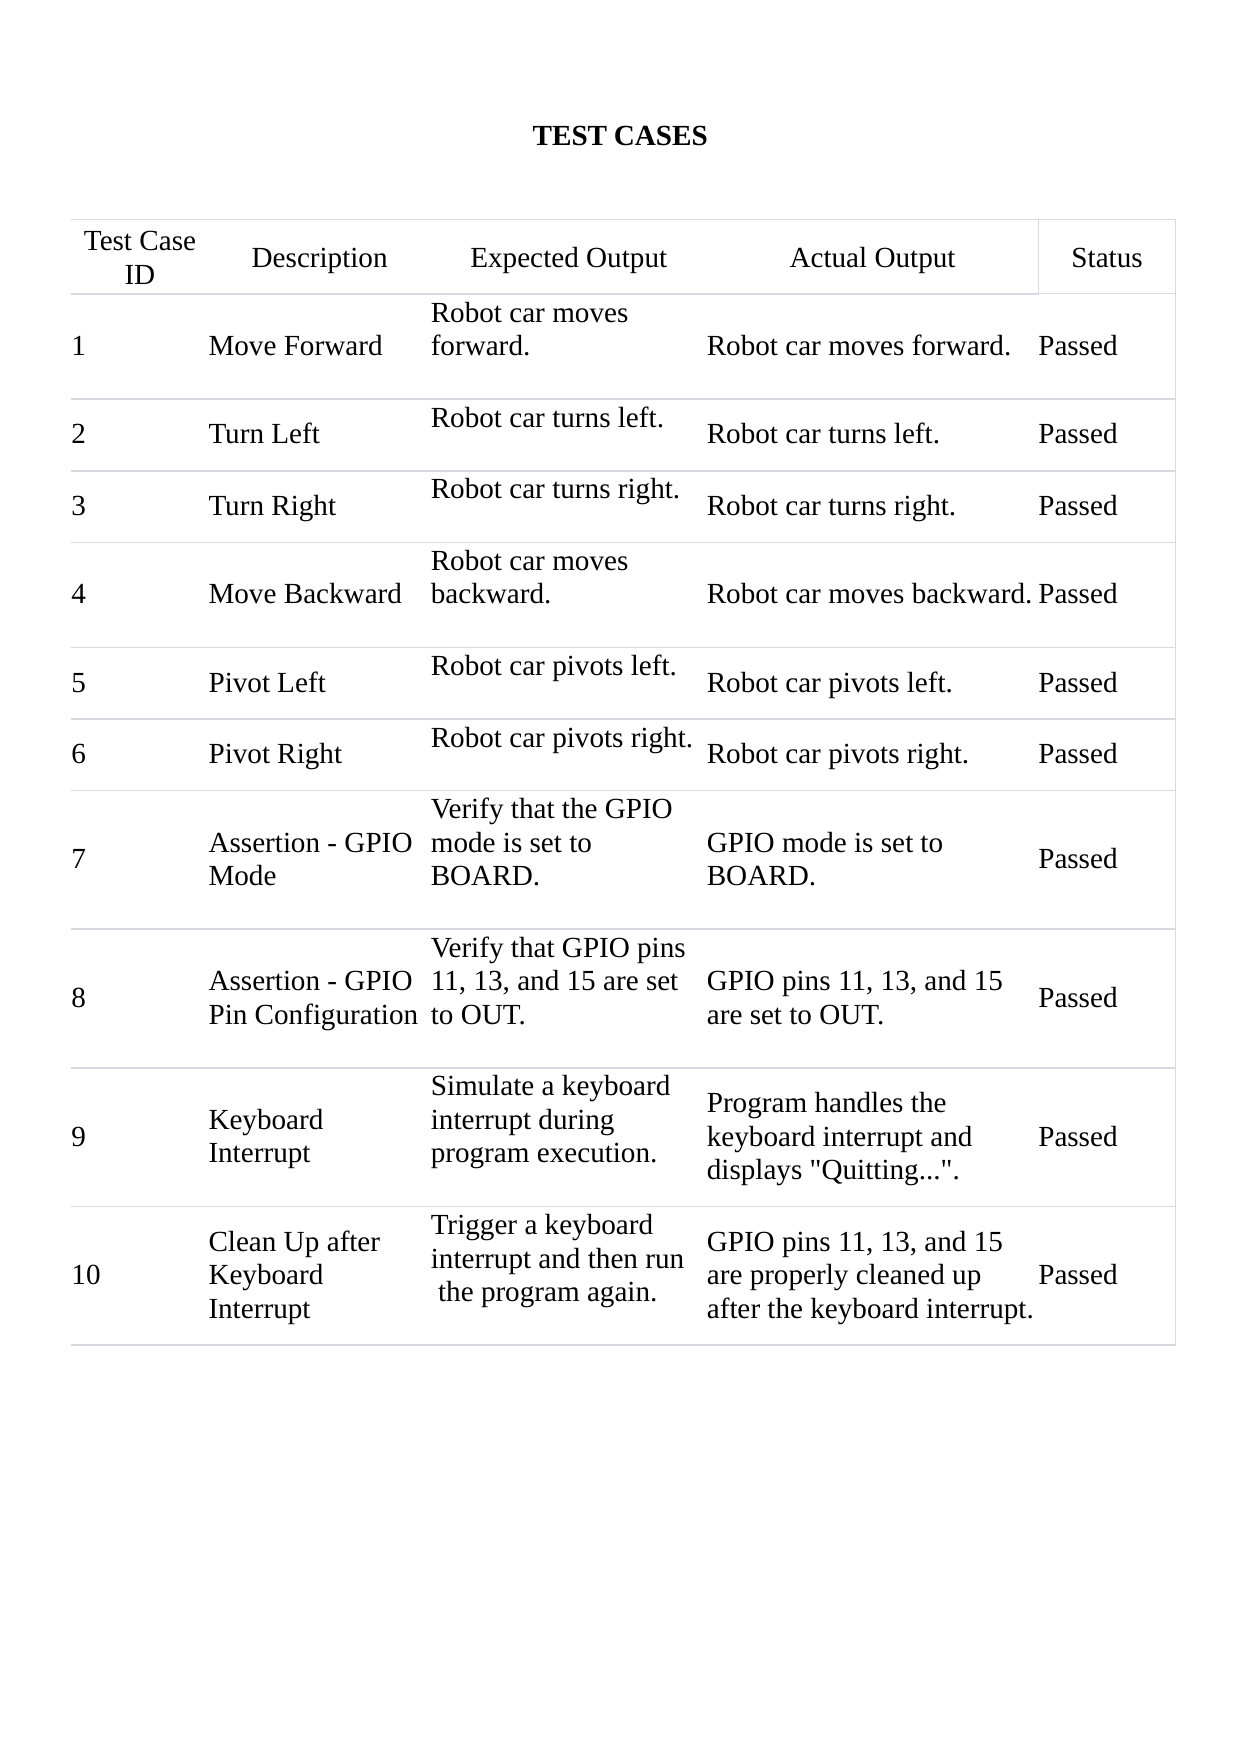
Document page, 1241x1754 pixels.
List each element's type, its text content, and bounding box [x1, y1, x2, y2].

table_cell 9 [71, 1069, 208, 1206]
table_cell Robot car moves backward. [707, 543, 1038, 647]
table_cell Turn Right [208, 472, 431, 541]
table_cell Robot car pivots right. [707, 720, 1038, 790]
table_cell GPIO pins 11, 13, and 15 are set to OUT. [707, 930, 1038, 1067]
table_cell Robot car pivots left. [707, 648, 1038, 718]
table_cell Assertion - GPIO Mode [208, 791, 431, 928]
table_header Test Case ID [71, 220, 208, 293]
table_cell Passed [1038, 720, 1175, 790]
table_cell Robot car turns left. [707, 400, 1038, 470]
table_cell Move Backward [208, 543, 431, 647]
table_cell Trigger a keyboard interrupt and then run the program again. [431, 1207, 707, 1344]
table_cell Passed [1038, 648, 1175, 718]
table_cell Keyboard Interrupt [208, 1069, 431, 1206]
table_header Expected Output [431, 220, 707, 293]
table_cell GPIO pins 11, 13, and 15 are properly cleaned up after the keyboard interrupt. [707, 1207, 1038, 1344]
table_cell Program handles the keyboard interrupt and displays "Quitting...". [707, 1069, 1038, 1206]
table_cell Verify that GPIO pins 11, 13, and 15 are set to OUT. [431, 930, 707, 1067]
table_cell Passed [1038, 930, 1175, 1067]
table_header Actual Output [707, 220, 1038, 293]
table_cell Robot car pivots left. [431, 648, 707, 718]
table_cell Pivot Left [208, 648, 431, 718]
table_cell Robot car turns left. [431, 400, 707, 470]
table_cell Passed [1038, 543, 1175, 647]
table_cell Passed [1038, 400, 1175, 470]
table_cell Verify that the GPIO mode is set to BOARD. [431, 791, 707, 928]
table_cell GPIO mode is set to BOARD. [707, 791, 1038, 928]
table_cell Robot car turns right. [431, 472, 707, 541]
table_cell Passed [1038, 1069, 1175, 1206]
table_cell Simulate a keyboard interrupt during program execution. [431, 1069, 707, 1206]
table_cell Passed [1038, 294, 1175, 398]
table_cell 8 [71, 930, 208, 1067]
table_cell 3 [71, 472, 208, 541]
table_cell Passed [1038, 791, 1175, 928]
table_cell 1 [71, 295, 208, 398]
table_cell Robot car turns right. [707, 472, 1038, 541]
table_cell Robot car moves forward. [431, 295, 707, 398]
table_cell Robot car pivots right. [431, 720, 707, 790]
table_header Status [1039, 220, 1175, 293]
table_cell Turn Left [208, 400, 431, 470]
table_cell 2 [71, 400, 208, 470]
table_cell Assertion - GPIO Pin Configuration [208, 930, 431, 1067]
table_cell Pivot Right [208, 720, 431, 790]
table_cell Passed [1038, 472, 1175, 541]
table_header Description [208, 220, 431, 293]
table_cell 4 [71, 543, 208, 647]
table_cell Robot car moves forward. [707, 295, 1038, 398]
table_cell Passed [1038, 1207, 1175, 1344]
table_cell Robot car moves backward. [431, 543, 707, 647]
table_cell 6 [71, 720, 208, 790]
text TEST CASES [118, 118, 1122, 152]
table_cell 10 [71, 1207, 208, 1344]
table_cell 7 [71, 791, 208, 928]
table_cell 5 [71, 648, 208, 718]
table_cell Move Forward [208, 295, 431, 398]
table_cell Clean Up after Keyboard Interrupt [208, 1207, 431, 1344]
